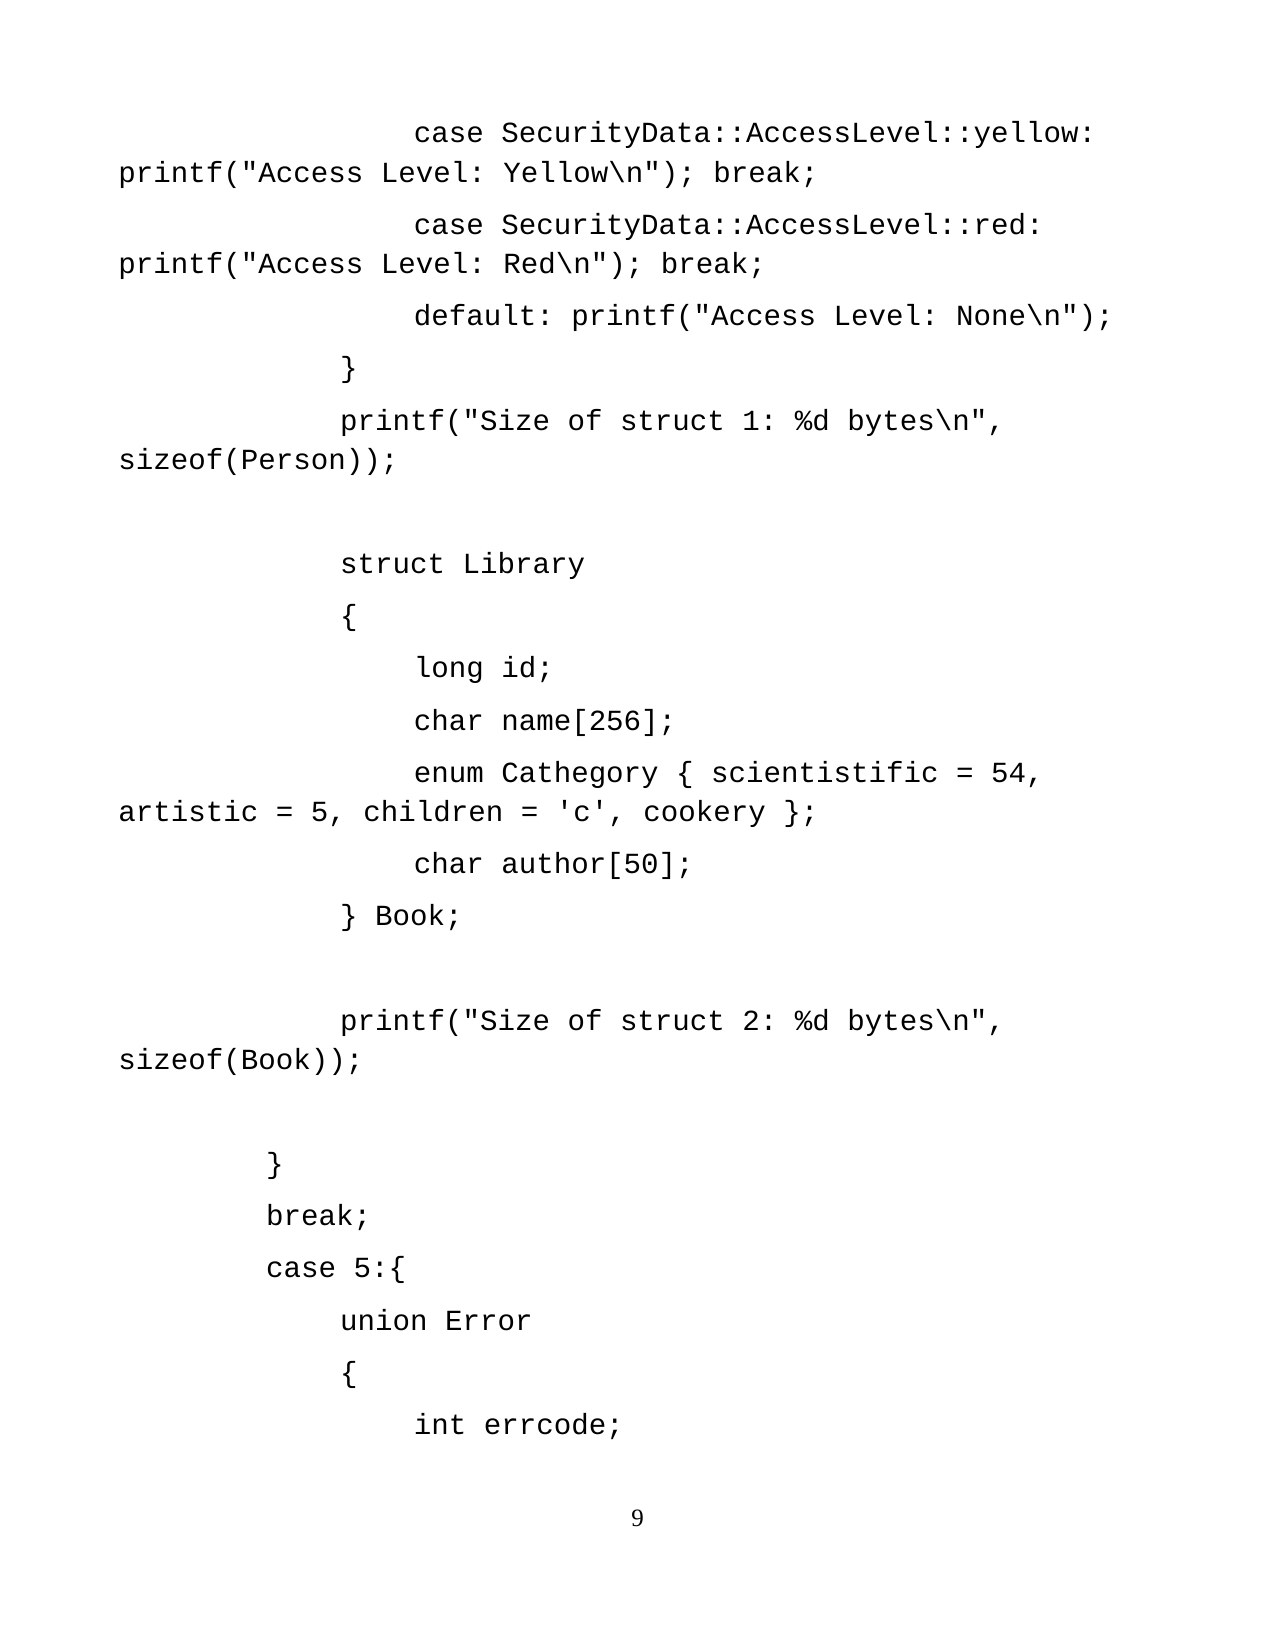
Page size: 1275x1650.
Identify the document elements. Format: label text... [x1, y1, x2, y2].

text union Error [118, 1306, 1157, 1339]
text case SecurityData::AccessLevel::yellow: printf("Access Level: Yellow\n"); break; [118, 118, 1157, 191]
text } [118, 353, 1157, 387]
text { [118, 601, 1157, 634]
text } [118, 1149, 1157, 1182]
text case SecurityData::AccessLevel::red: printf("Access Level: Red\n"); break; [118, 210, 1157, 282]
text { [118, 1358, 1157, 1391]
text break; [118, 1201, 1157, 1234]
text long id; [118, 653, 1157, 687]
text enum Cathegory { scientistific = 54, artistic = 5, children = 'c', cookery }; [118, 758, 1157, 830]
text case 5:{ [118, 1253, 1157, 1287]
text printf("Size of struct 2: %d bytes\n", sizeof(Book)); [118, 1006, 1157, 1078]
text char name[256]; [118, 706, 1157, 739]
text printf("Size of struct 1: %d bytes\n", sizeof(Person)); [118, 406, 1157, 478]
text } Book; [118, 901, 1157, 934]
text int errcode; [118, 1410, 1157, 1443]
text char author[50]; [118, 849, 1157, 882]
text struct Library [118, 549, 1157, 582]
text default: printf("Access Level: None\n"); [118, 301, 1157, 334]
